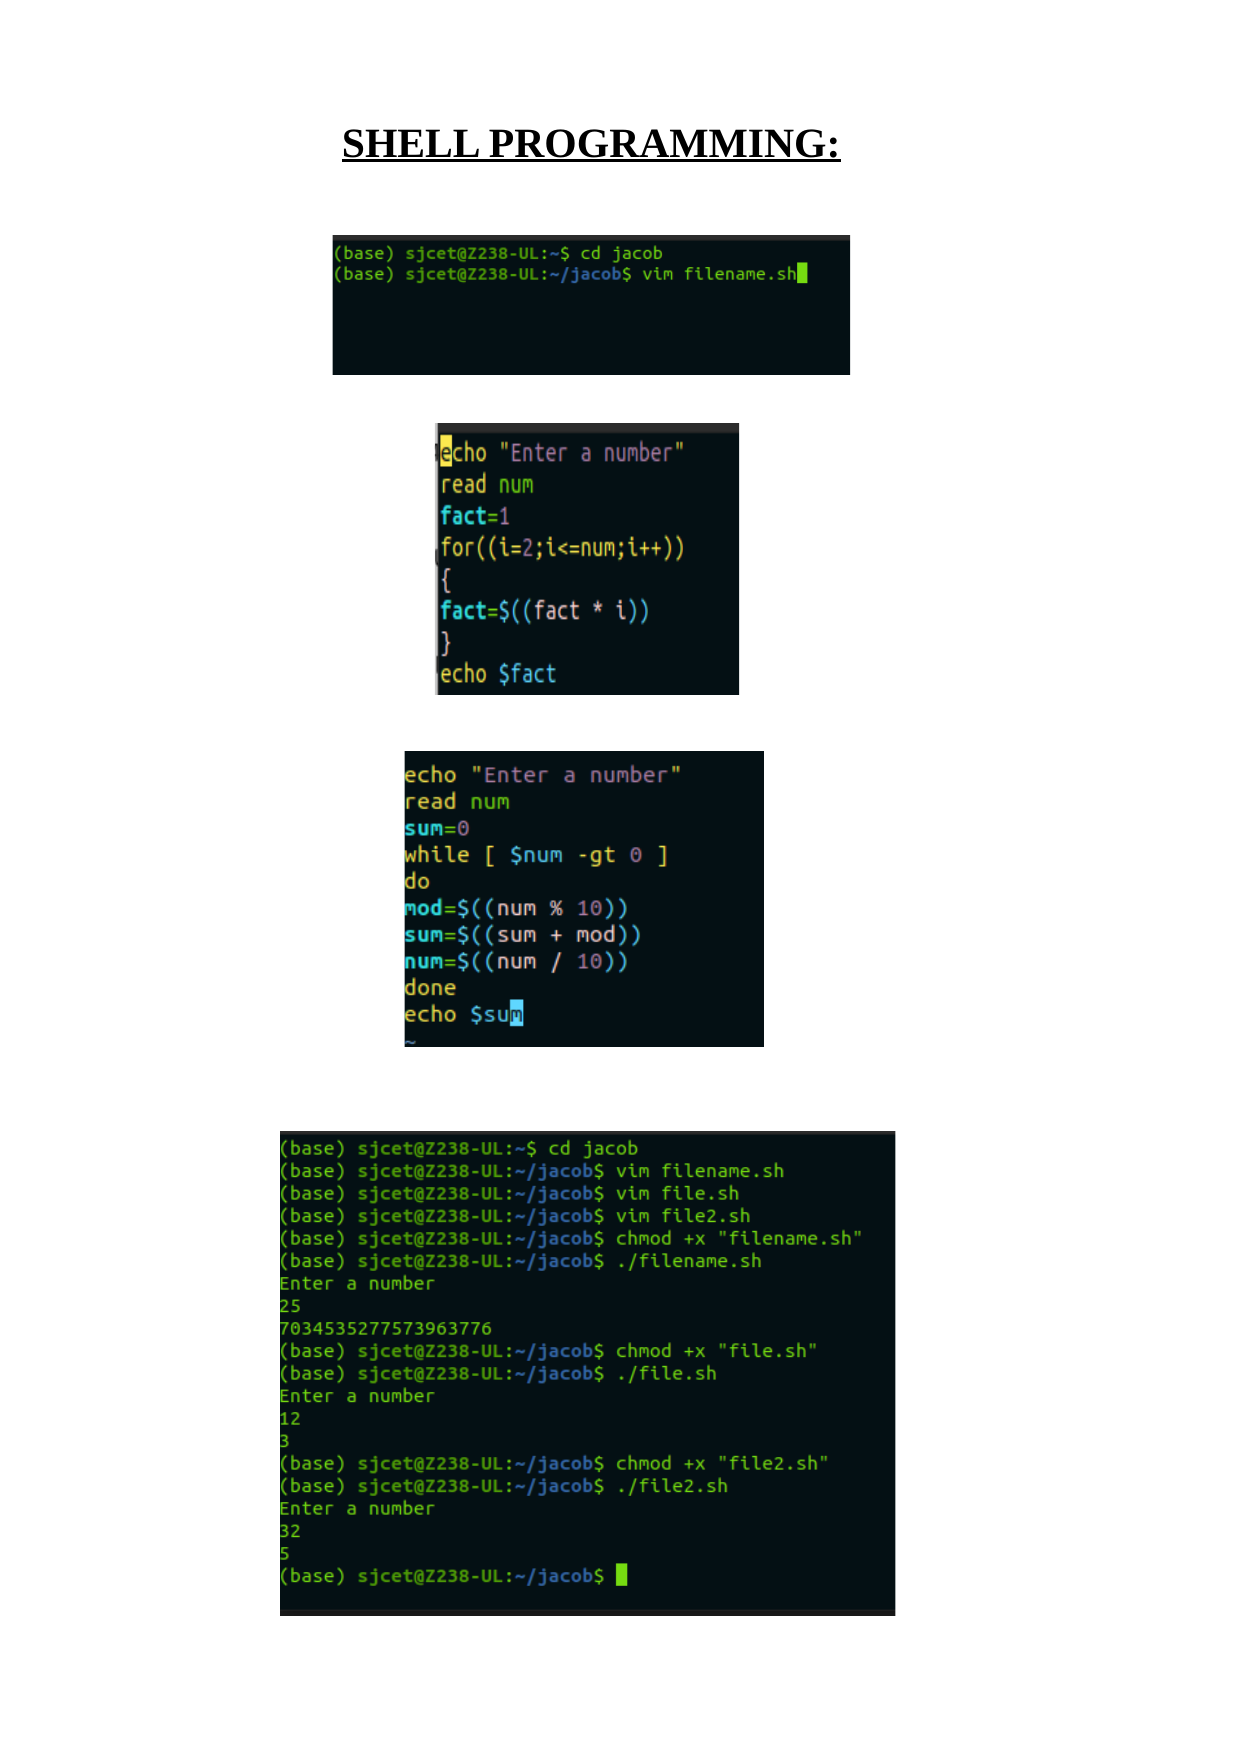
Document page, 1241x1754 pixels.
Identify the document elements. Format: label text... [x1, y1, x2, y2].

picture [434, 423, 740, 695]
text SHELL PROGRAMMING: [118, 118, 1122, 166]
picture [404, 751, 764, 1047]
picture [280, 1131, 896, 1616]
picture [332, 235, 851, 375]
